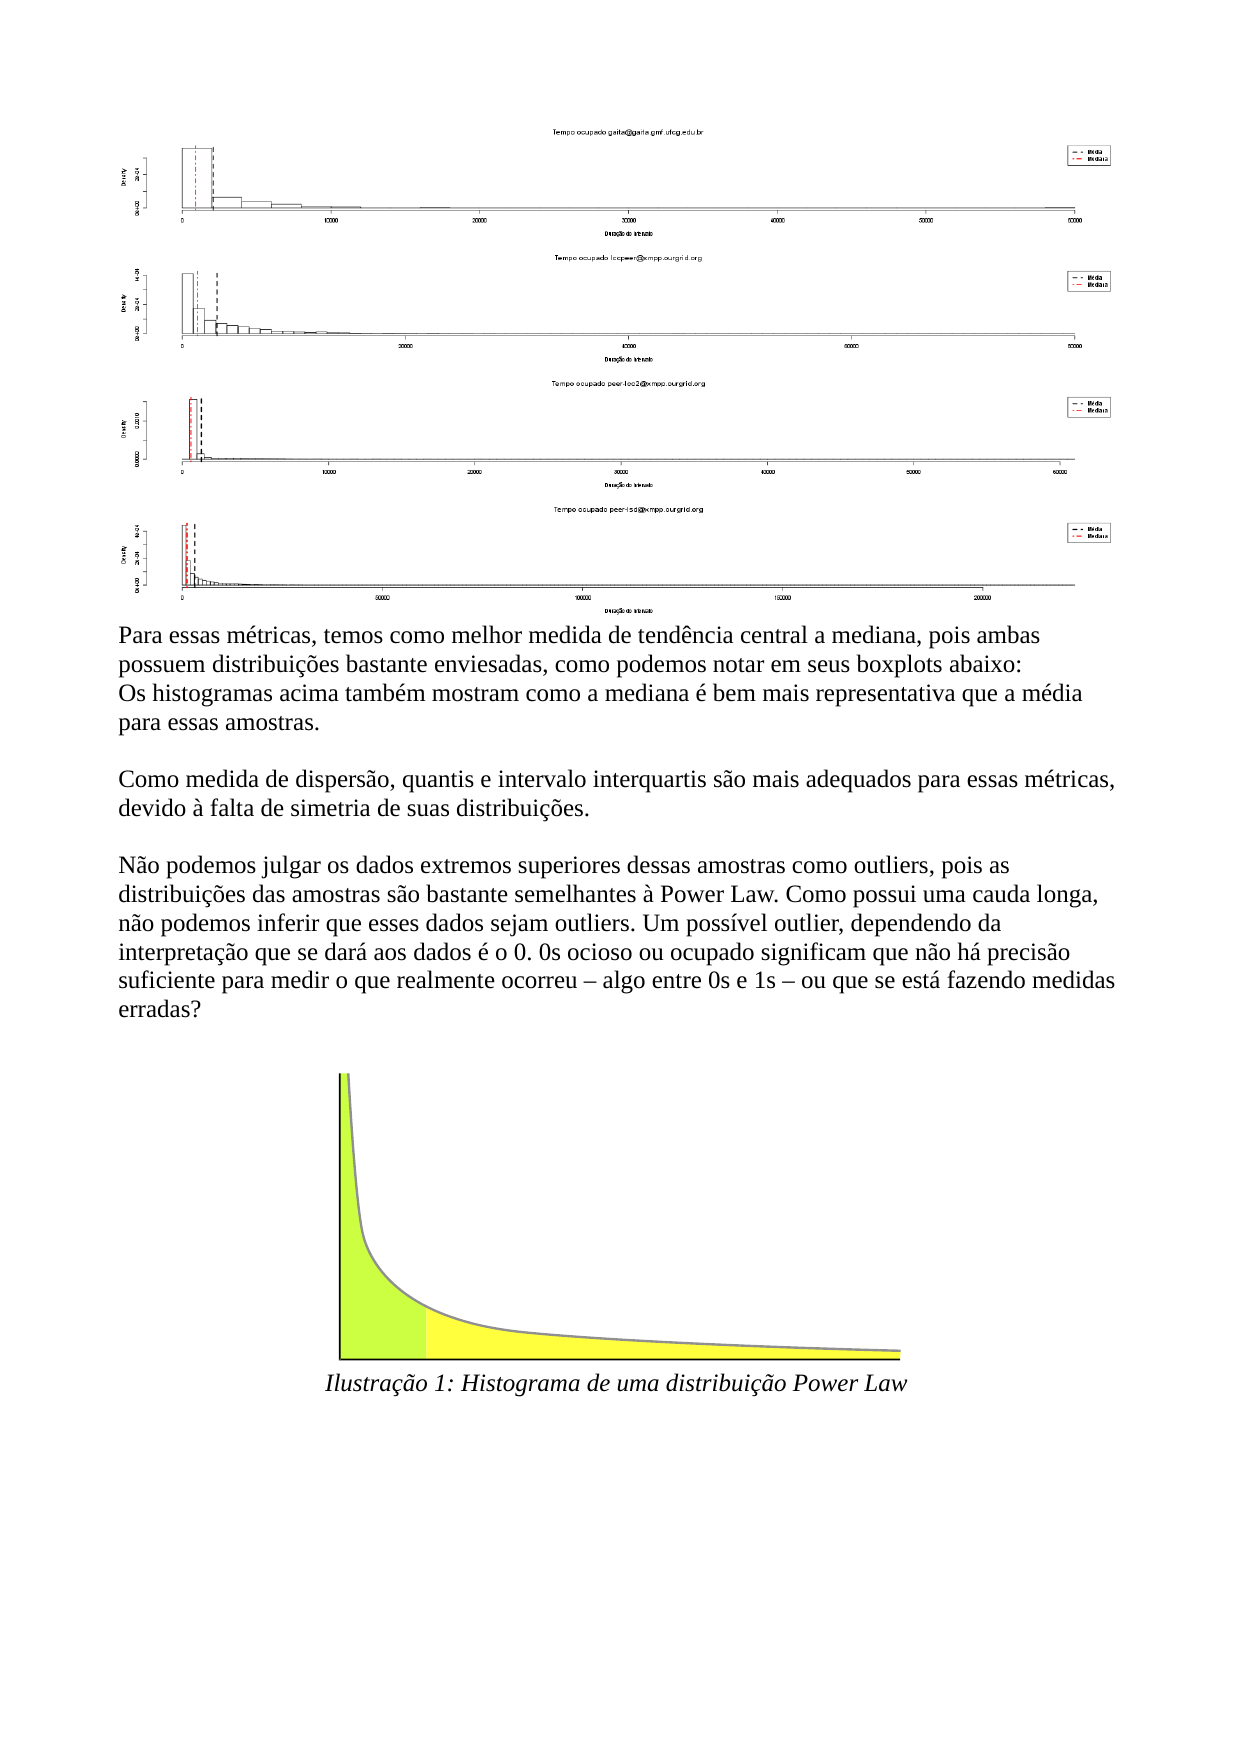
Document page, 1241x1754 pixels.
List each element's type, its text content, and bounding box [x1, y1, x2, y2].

text Para essas métricas, temos como melhor medida de tendência central a mediana, pois ambas possuem distribuições bastante enviesadas, como podemos notar em seus boxplots abaixo: [118, 118, 1122, 678]
text Os histogramas acima também mostram como a mediana é bem mais representativa que a média para essas amostras. [118, 678, 1122, 735]
text Não podemos julgar os dados extremos superiores dessas amostras como outliers, pois as distribuições das amostras são bastante semelhantes à Power Law. Como possui uma cauda longa, não podemos inferir que esses dados sejam outliers. Um possível outlier, dependendo da interpretação que se dará aos dados é o 0. 0s ocioso ou ocupado significam que não há precisão suficiente para medir o que realmente ocorreu – algo entre 0s e 1s – ou que se está fazendo medidas erradas? [118, 850, 1122, 1023]
text Como medida de dispersão, quantis e intervalo interquartis são mais adequados para essas métricas, devido à falta de simetria de suas distribuições. [118, 764, 1122, 822]
text Ilustração 1: Histograma de uma distribuição Power Law [325, 1064, 915, 1397]
picture [119, 118, 1124, 621]
